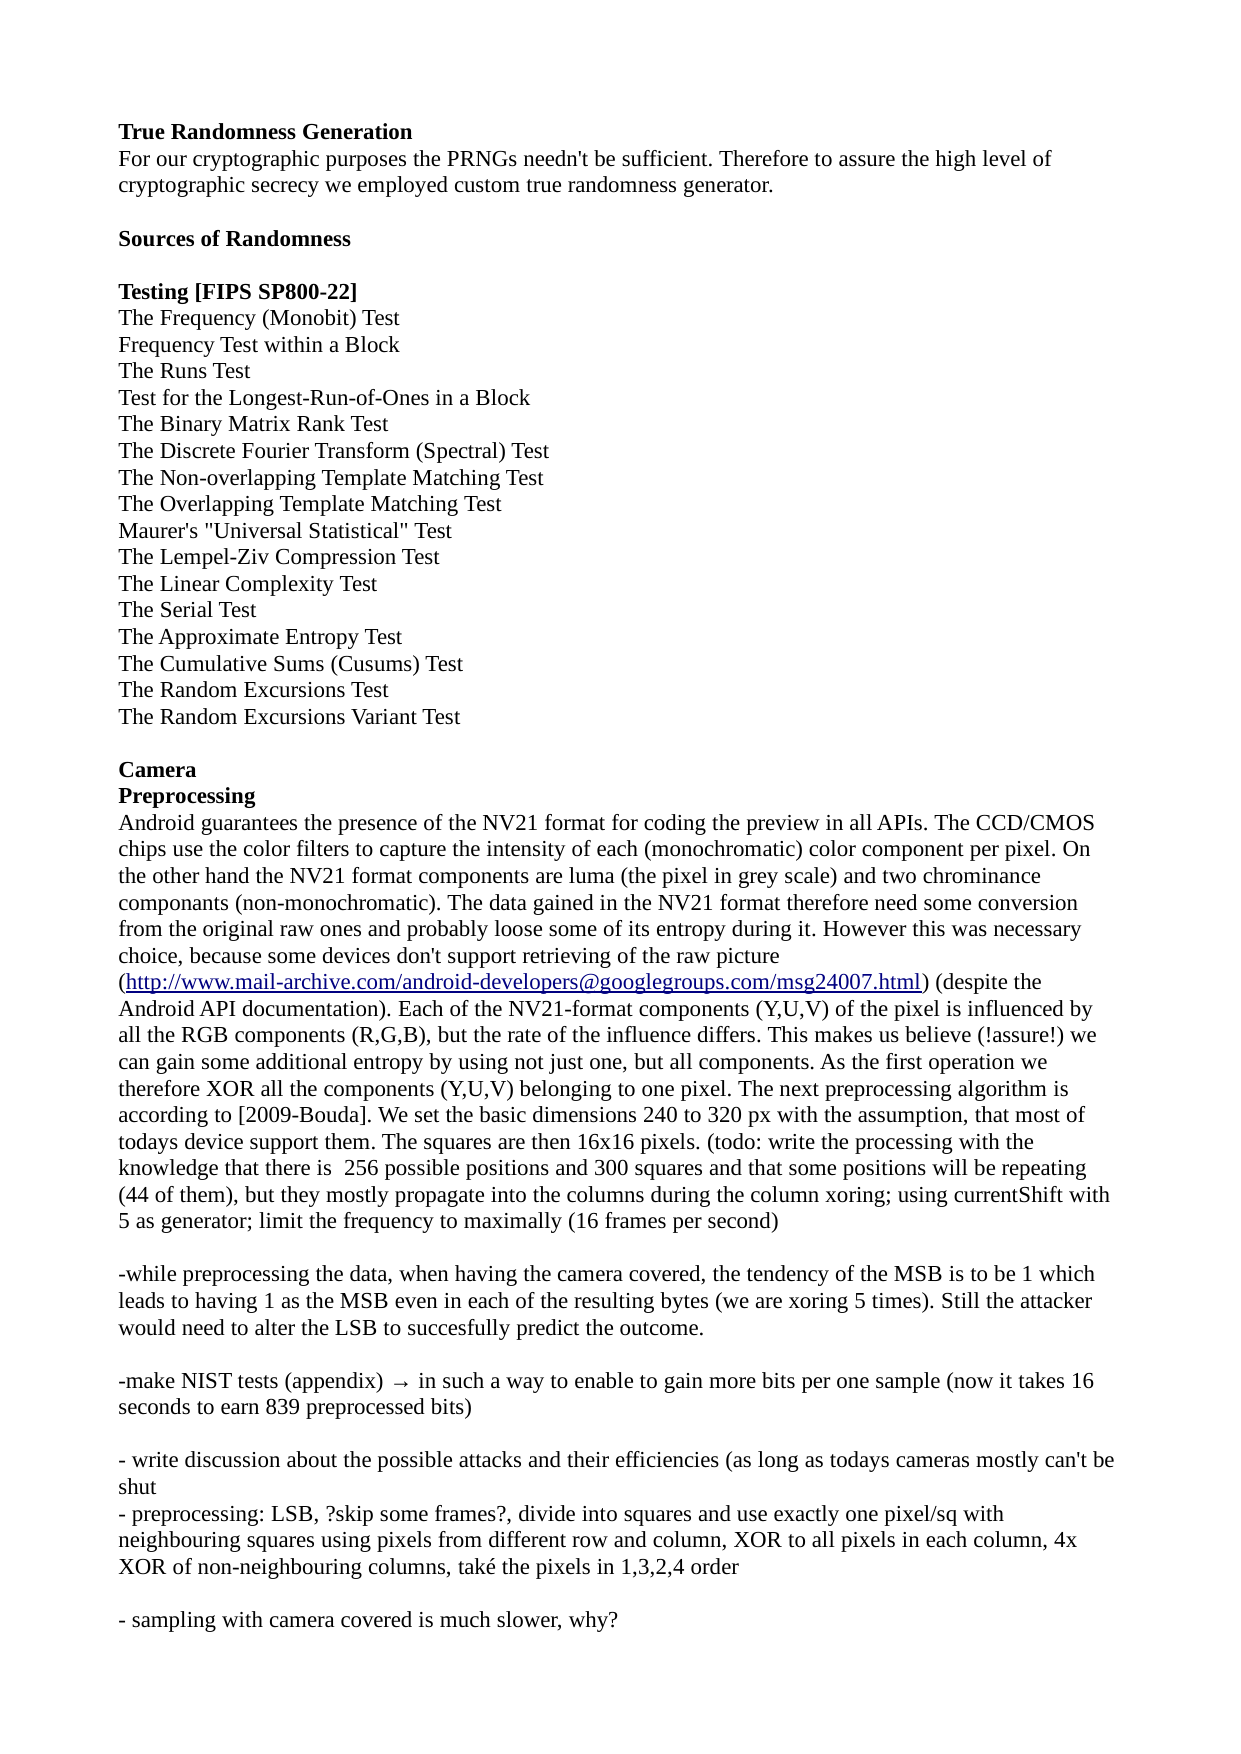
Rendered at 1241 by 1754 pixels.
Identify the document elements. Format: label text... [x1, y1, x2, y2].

text The Runs Test [118, 357, 1122, 384]
text The Random Excursions Test [118, 676, 1122, 702]
text Sources of Randomness [118, 224, 1122, 251]
text Maurer's "Universal Statistical" Test [118, 517, 1122, 543]
text The Approximate Entropy Test [118, 623, 1122, 649]
text - write discussion about the possible attacks and their efficiencies (as long as todays cameras mostly can't be shut [118, 1446, 1122, 1499]
text True Randomness Generation [118, 118, 1122, 145]
text The Lempel-Ziv Compression Test [118, 543, 1122, 570]
text The Overlapping Template Matching Test [118, 490, 1122, 517]
text -make NIST tests (appendix) → in such a way to enable to gain more bits per one sample (now it takes 16 seconds to earn 839 preprocessed bits) [118, 1367, 1122, 1420]
text The Discrete Fourier Transform (Spectral) Test [118, 437, 1122, 463]
text The Linear Complexity Test [118, 570, 1122, 596]
text The Frequency (Monobit) Test [118, 304, 1122, 331]
text The Binary Matrix Rank Test [118, 410, 1122, 437]
text -while preprocessing the data, when having the camera covered, the tendency of the MSB is to be 1 which leads to having 1 as the MSB even in each of the resulting bytes (we are xoring 5 times). Still the attacker would need to alter the LSB to succesfully predict the outcome. [118, 1260, 1122, 1340]
text Camera [118, 756, 1122, 782]
text Test for the Longest-Run-of-Ones in a Block [118, 384, 1122, 410]
text The Non-overlapping Template Matching Test [118, 463, 1122, 490]
text The Cumulative Sums (Cusums) Test [118, 649, 1122, 676]
text Android guarantees the presence of the NV21 format for coding the preview in all APIs. The CCD/CMOS chips use the color filters to capture the intensity of each (monochromatic) color component per pixel. On the other hand the NV21 format components are luma (the pixel in grey scale) and two chrominance componants (non-monochromatic). The data gained in the NV21 format therefore need some conversion from the original raw ones and probably loose some of its entropy during it. However this was necessary choice, because some devices don't support retrieving of the raw picture (http://www.mail-archive.com/android-developers@googlegroups.com/msg24007.html) (despite the Android API documentation). Each of the NV21-format components (Y,U,V) of the pixel is influenced by all the RGB components (R,G,B), but the rate of the influence differs. This makes us believe (!assure!) we can gain some additional entropy by using not just one, but all components. As the first operation we therefore XOR all the components (Y,U,V) belonging to one pixel. The next preprocessing algorithm is according to [2009-Bouda]. We set the basic dimensions 240 to 320 px with the assumption, that most of todays device support them. The squares are then 16x16 pixels. (todo: write the processing with the knowledge that there is 256 possible positions and 300 squares and that some positions will be repeating (44 of them), but they mostly propagate into the columns during the column xoring; using currentShift with 5 as generator; limit the frequency to maximally (16 frames per second) [118, 809, 1122, 1234]
text - preprocessing: LSB, ?skip some frames?, divide into squares and use exactly one pixel/sq with neighbouring squares using pixels from different row and column, XOR to all pixels in each column, 4x XOR of non-neighbouring columns, také the pixels in 1,3,2,4 order [118, 1499, 1122, 1579]
text For our cryptographic purposes the PRNGs needn't be sufficient. Therefore to assure the high level of cryptographic secrecy we employed custom true randomness generator. [118, 145, 1122, 198]
text - sampling with camera covered is much slower, why? [118, 1606, 1122, 1632]
text The Random Excursions Variant Test [118, 702, 1122, 729]
text Frequency Test within a Block [118, 331, 1122, 357]
text The Serial Test [118, 596, 1122, 623]
text Testing [FIPS SP800-22] [118, 277, 1122, 304]
text Preprocessing [118, 782, 1122, 809]
